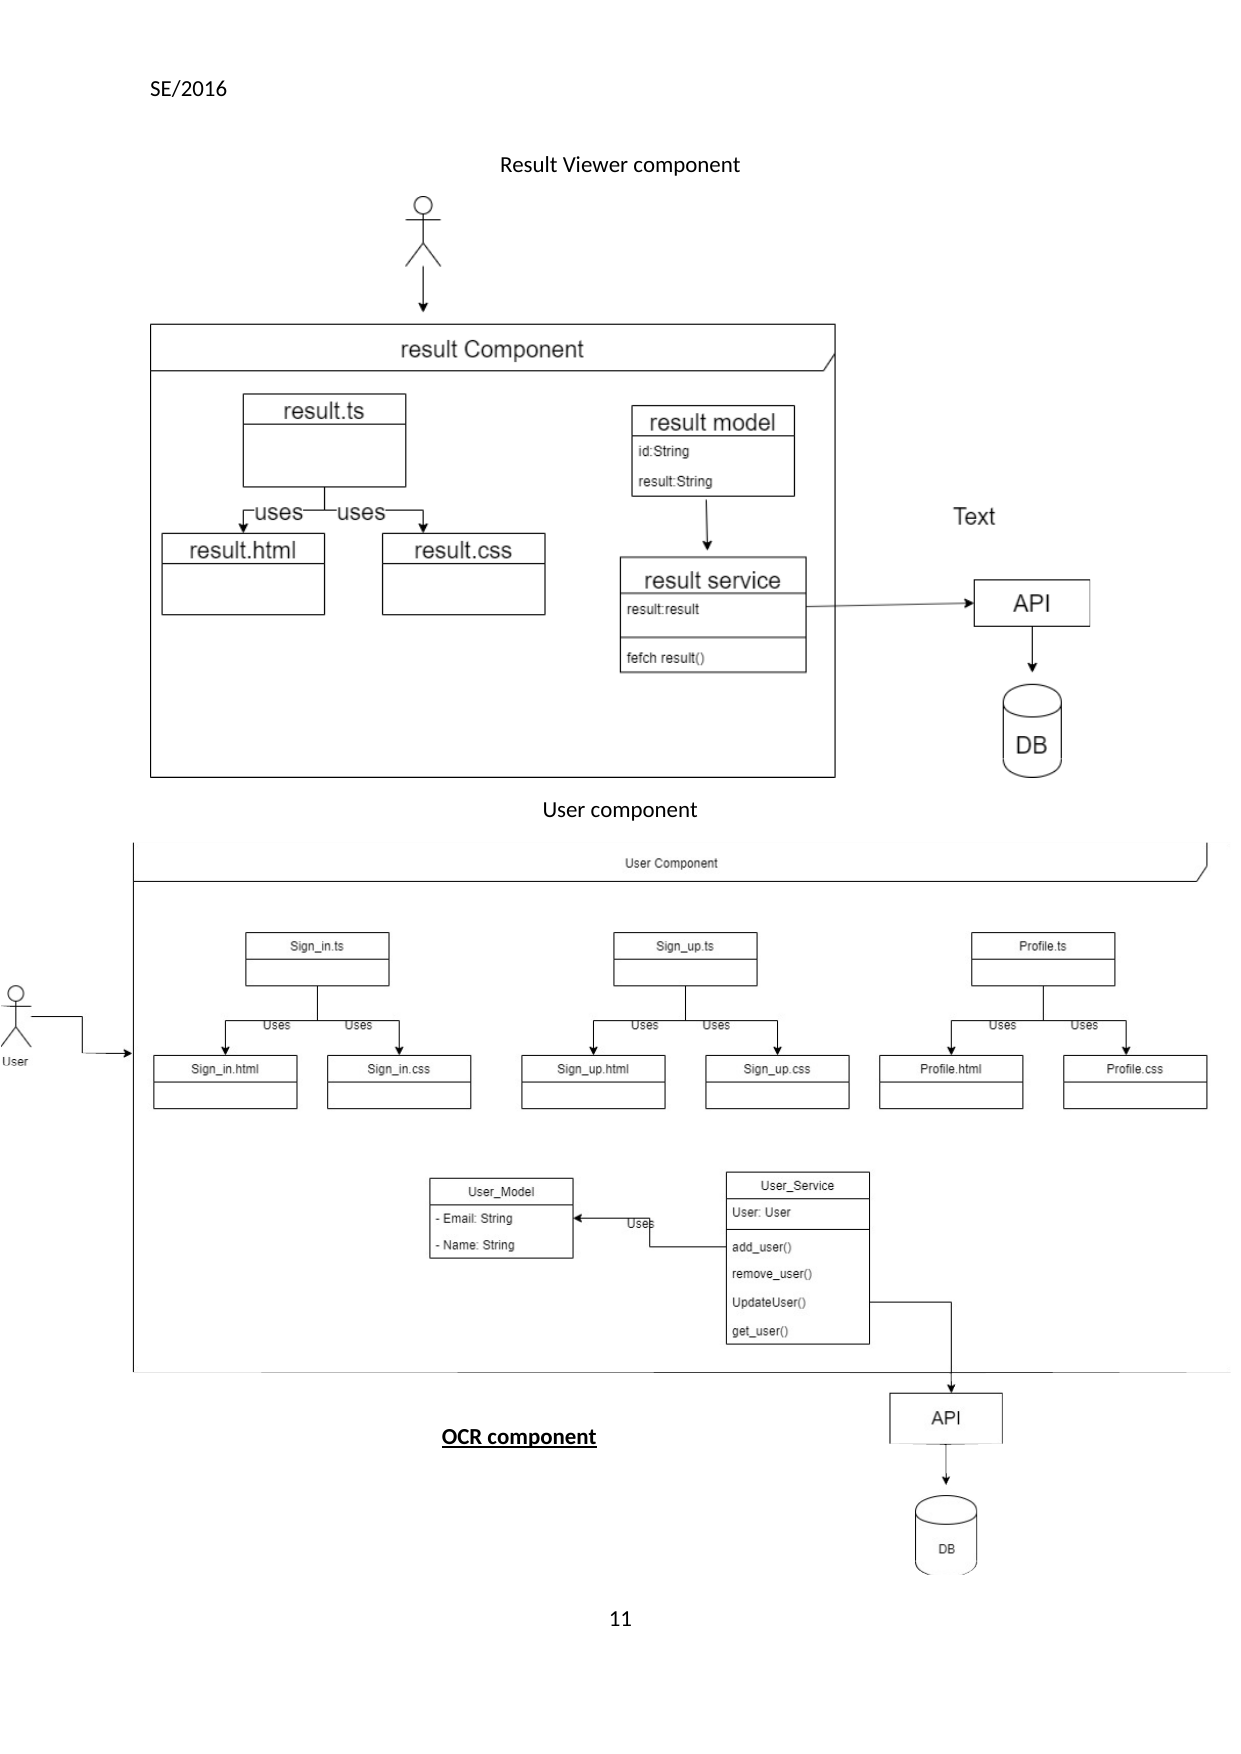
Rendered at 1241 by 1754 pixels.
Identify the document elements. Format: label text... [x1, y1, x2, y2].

text Result Viewer component [150, 150, 1090, 178]
text User component [150, 796, 1090, 823]
text OCR component [150, 1422, 944, 1450]
text [947, 1422, 1090, 1450]
